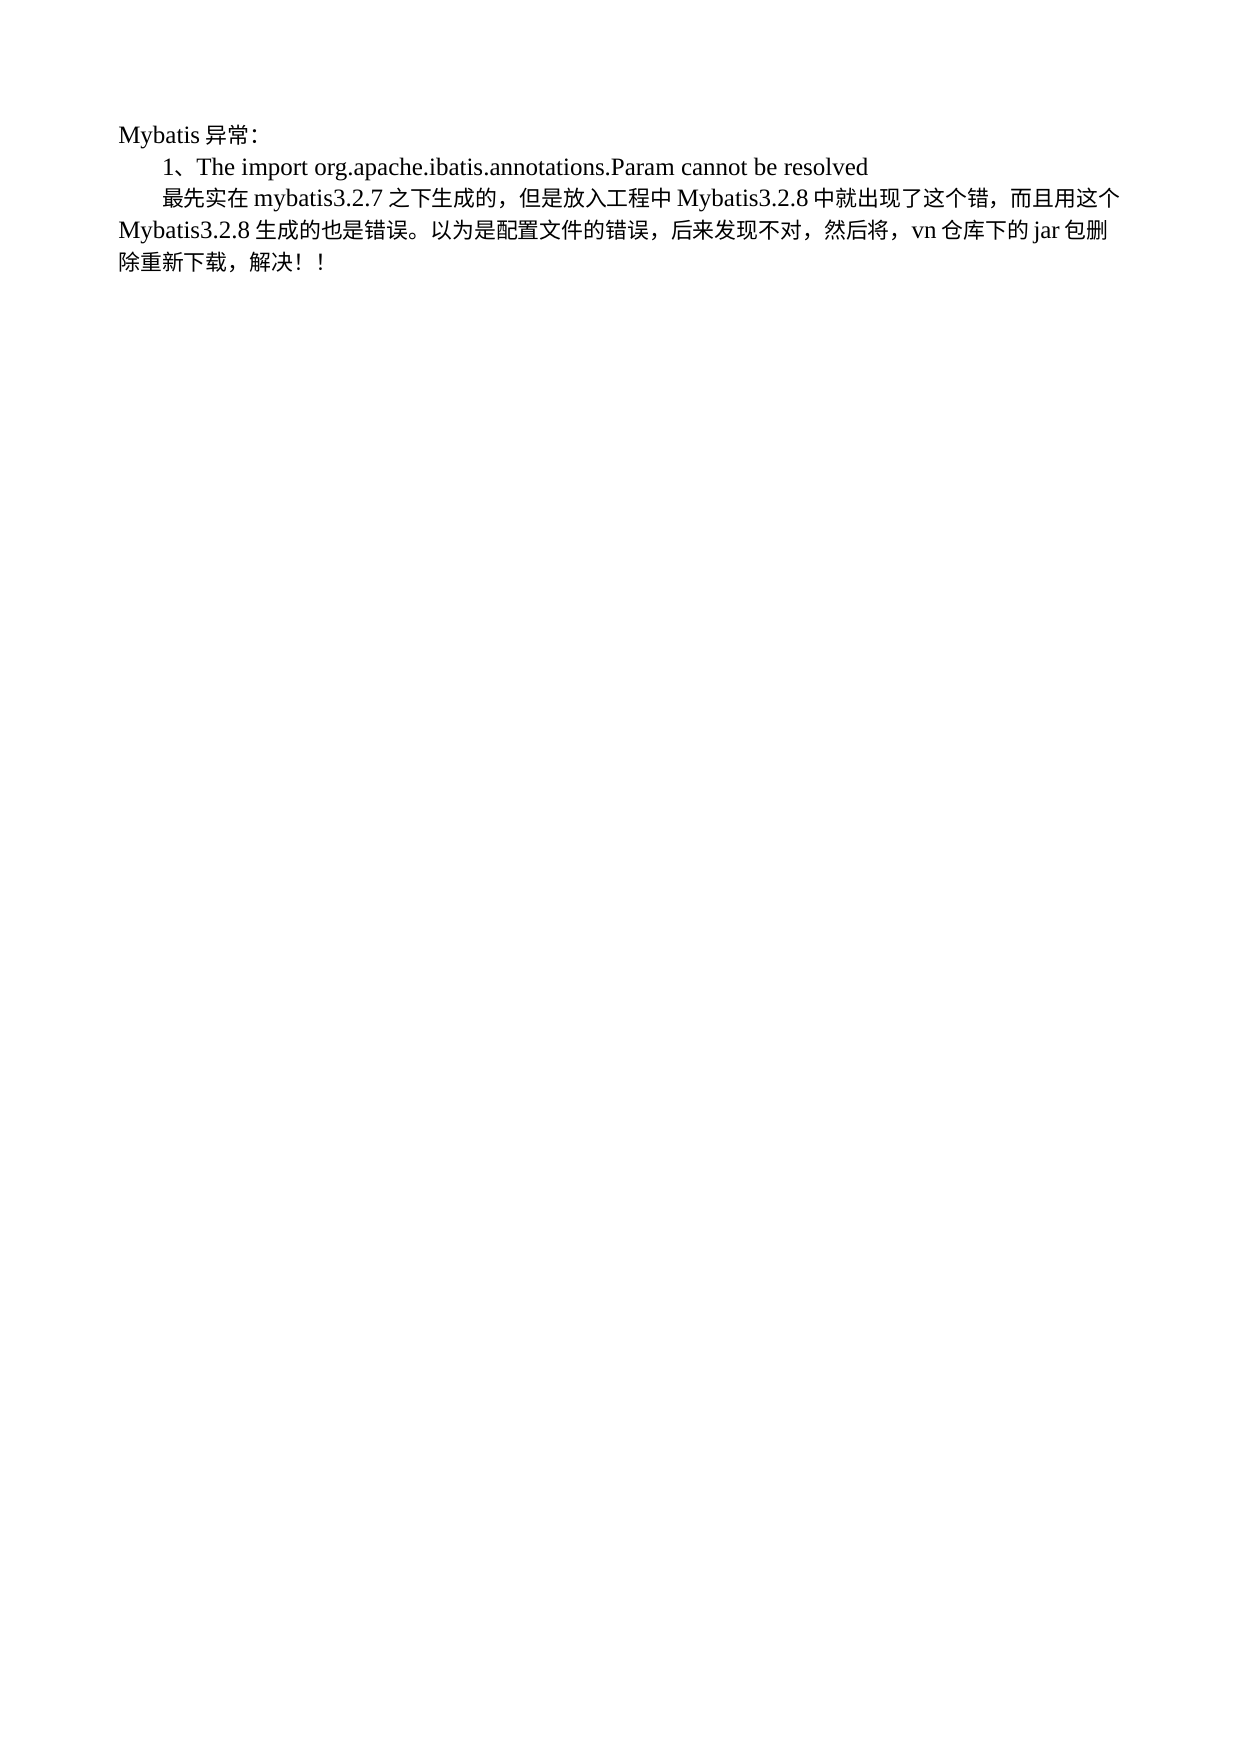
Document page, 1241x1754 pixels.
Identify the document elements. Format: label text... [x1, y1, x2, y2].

text 1、The import org.apache.ibatis.annotations.Param cannot be resolved [118, 150, 1122, 181]
text Mybatis异常： [118, 118, 1122, 150]
text 最先实在mybatis3.2.7之下生成的，但是放入工程中Mybatis3.2.8中就出现了这个错，而且用这个Mybatis3.2.8生成的也是错误。以为是配置文件的错误，后来发现不对，然后将，vn仓库下的jar包删除重新下载，解决！！ [118, 181, 1122, 276]
